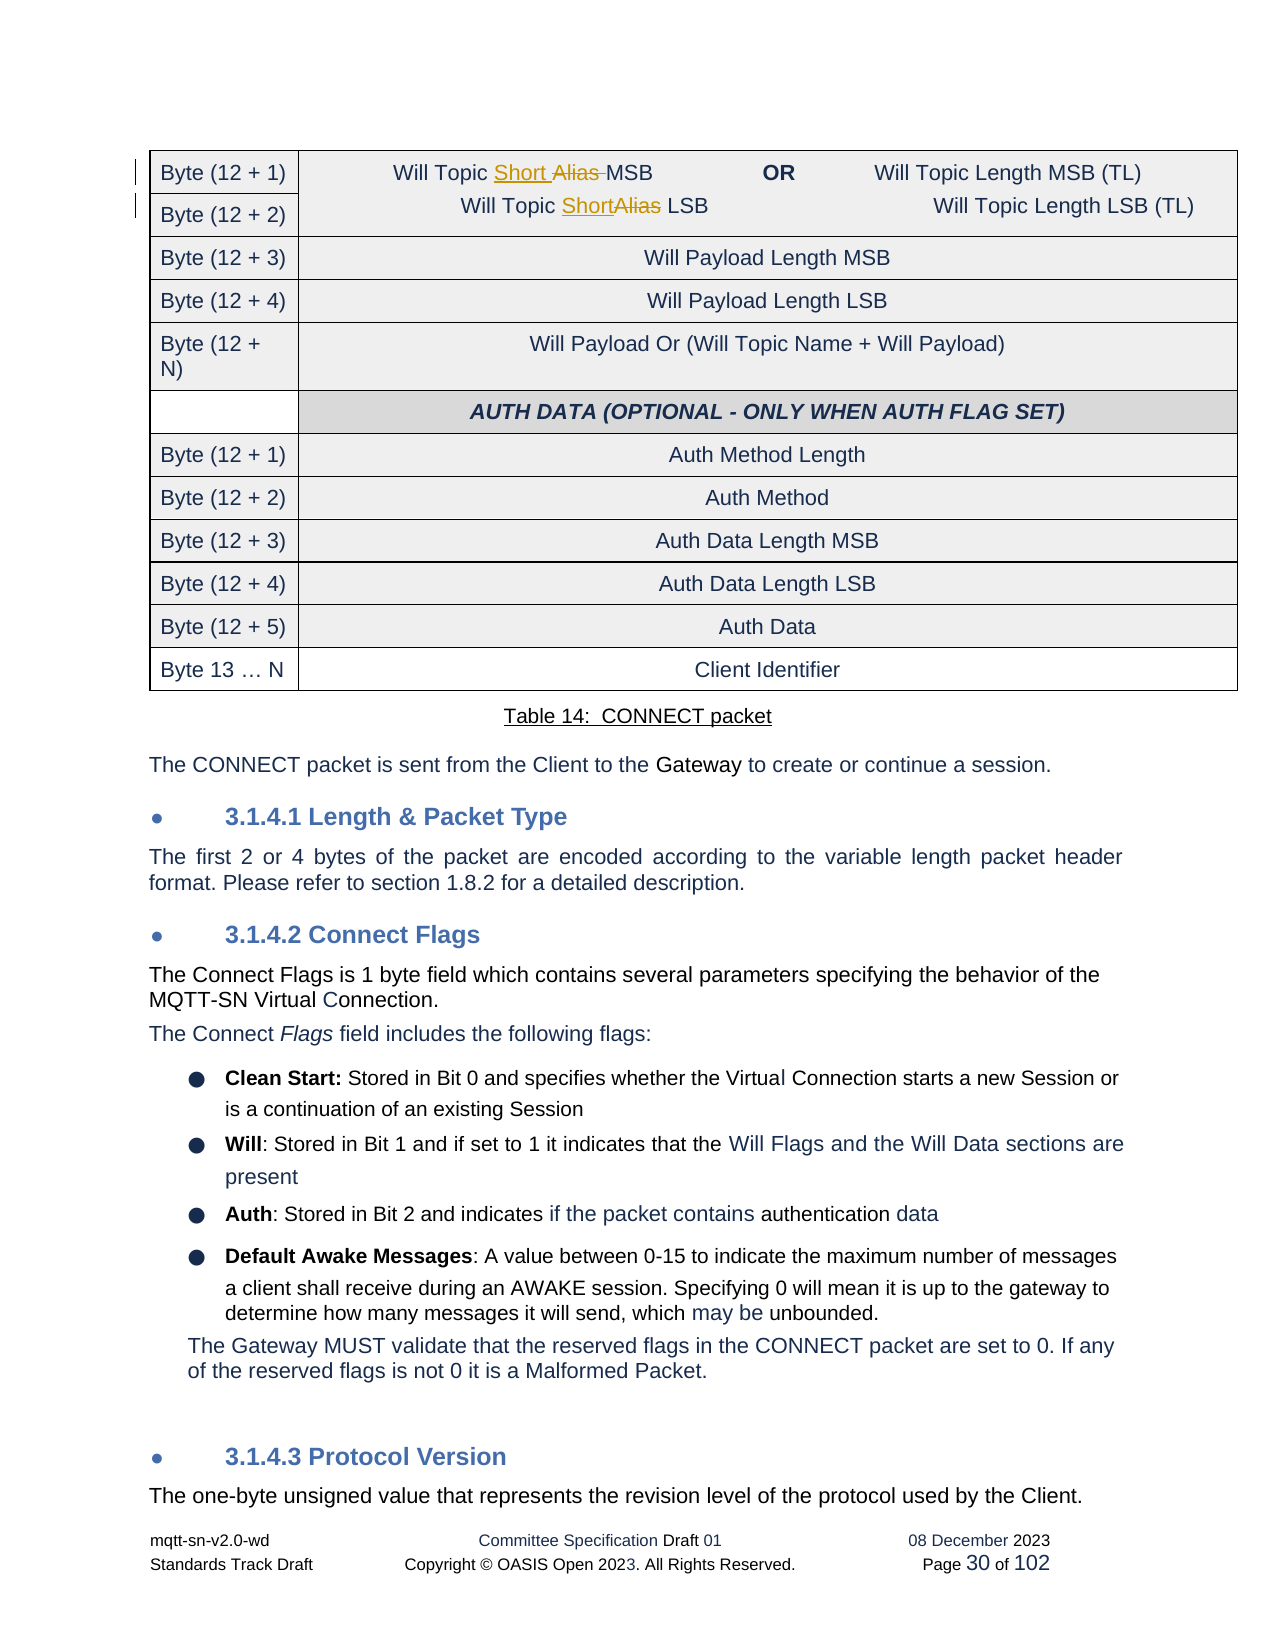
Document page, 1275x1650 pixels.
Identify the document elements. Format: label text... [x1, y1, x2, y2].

subtitle 3.1.4.3 Protocol Version [150, 1442, 1124, 1471]
subtitle 3.1.4.2 Connect Flags [150, 921, 1124, 949]
list Default Awake Messages: A value between 0-15 to indicate the maximum number of messages a client shall receive during an AWAKE session. Specifying 0 will mean it is up to the gateway to determine how many messages it will send, which may be unbounded. [187, 1233, 1124, 1325]
text The first 2 or 4 bytes of the packet are encoded according to the variable length packet header format. Please refer to section 1.8.2 for a detailed description. [148, 844, 1124, 895]
table_cell Auth Data Length LSB [299, 563, 1237, 604]
table_cell Will Payload Or (Will Topic Name + Will Payload) [299, 323, 1237, 390]
table_cell Auth Data [299, 605, 1237, 647]
table_cell Byte (12 + 4) [151, 280, 298, 322]
table_cell Byte (12 + 4) [151, 563, 298, 604]
list Auth: Stored in Bit 2 and indicates if the packet contains authentication data [187, 1190, 1124, 1233]
text Table 14: CONNECT packet [150, 704, 1125, 728]
text The Gateway MUST validate that the reserved flags in the CONNECT packet are set to 0. If any of the reserved flags is not 0 it is a Malformed Packet. [187, 1333, 1124, 1383]
table_cell Byte (12 + 5) [151, 605, 298, 647]
list Clean Start: Stored in Bit 0 and specifies whether the Virtual Connection starts a new Session or is a continuation of an existing Session [187, 1054, 1124, 1121]
text The one-byte unsigned value that represents the revision level of the protocol used by the Client. [148, 1483, 1124, 1508]
table_cell Will Payload Length MSB [299, 237, 1237, 279]
table_cell Byte (12 + 1) [151, 434, 298, 476]
table_cell Byte (12 + 3) [151, 237, 298, 279]
text The Connect Flags is 1 byte field which contains several parameters specifying the behavior of the MQTT-SN Virtual Connection. [148, 962, 1124, 1012]
table_cell Will Topic Short MSB OR Will Topic Length MSB (TL) Will Topic Short LSB Will Topic Length LSB (TL) [299, 151, 1237, 236]
table_cell Byte (12 + 2) [151, 477, 298, 518]
table_cell AUTH DATA (OPTIONAL - ONLY WHEN AUTH FLAG SET) [299, 391, 1237, 433]
table_cell Auth Method [299, 477, 1237, 518]
text The Connect Flags field includes the following flags: [148, 1021, 1124, 1046]
table_cell Auth Method Length [299, 434, 1237, 476]
list Will: Stored in Bit 1 and if set to 1 it indicates that the Will Flags and the Will Data sections are present [187, 1121, 1124, 1189]
table_cell Byte (12 + 1) [151, 151, 298, 193]
table_cell Client Identifier [299, 648, 1237, 690]
table_cell Will Payload Length LSB [299, 280, 1237, 322]
table_cell Auth Data Length MSB [299, 520, 1237, 561]
subtitle 3.1.4.1 Length & Packet Type [150, 802, 1124, 831]
table_cell Byte (12 + N) [151, 323, 298, 390]
table_cell [151, 391, 298, 433]
table_cell Byte (12 + 2) [151, 194, 298, 236]
text The CONNECT packet is sent from the Client to the Gateway to create or continue a session. [148, 752, 1124, 777]
table_cell Byte (12 + 3) [151, 520, 298, 561]
table_cell Byte 13 … N [151, 648, 298, 690]
